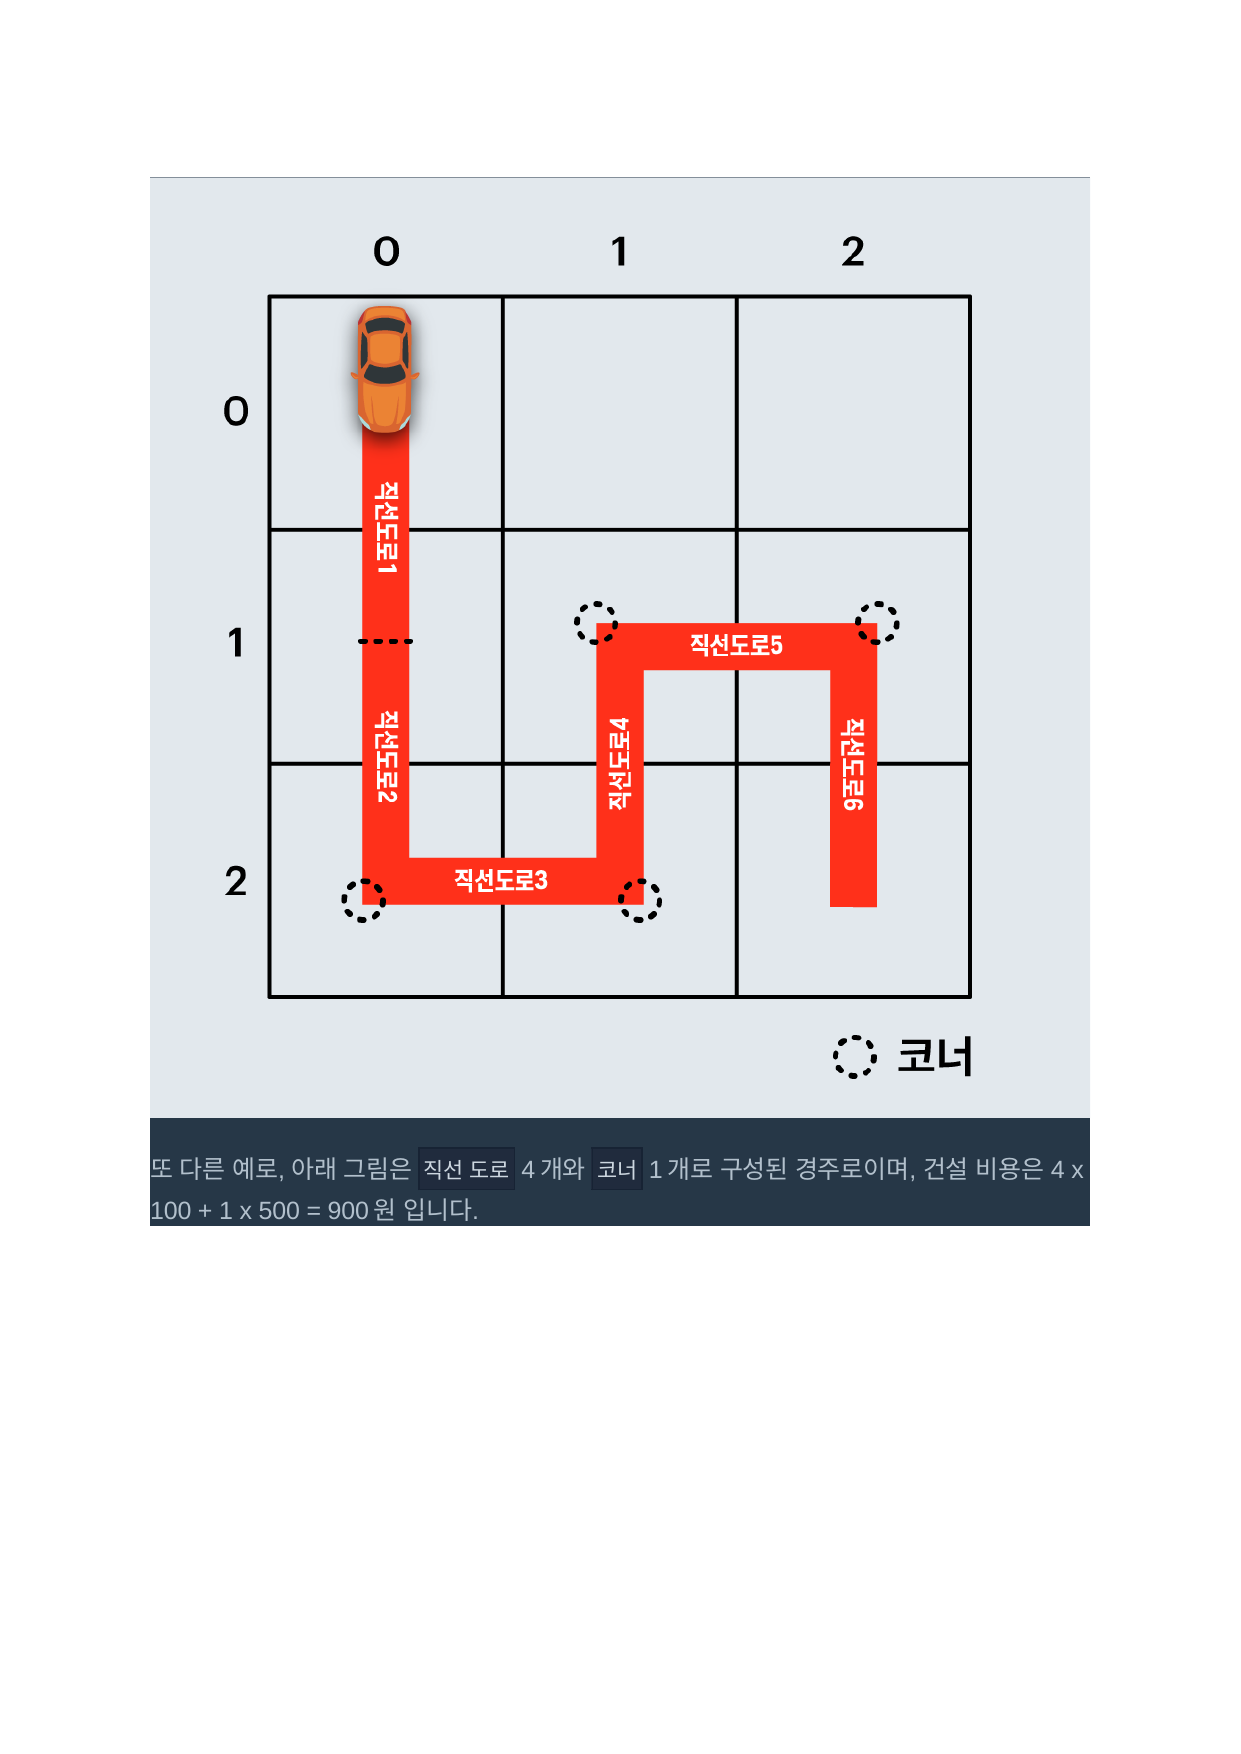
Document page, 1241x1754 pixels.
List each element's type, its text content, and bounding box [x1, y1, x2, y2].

picture [150, 177, 1091, 1118]
text 또 다른 예로, 아래 그림은 직선 도로 4개와 코너 1개로 구성된 경주로이며, 건설 비용은 4 x 100 + 1 x 500 = 900원 입니다. [150, 1147, 1090, 1226]
